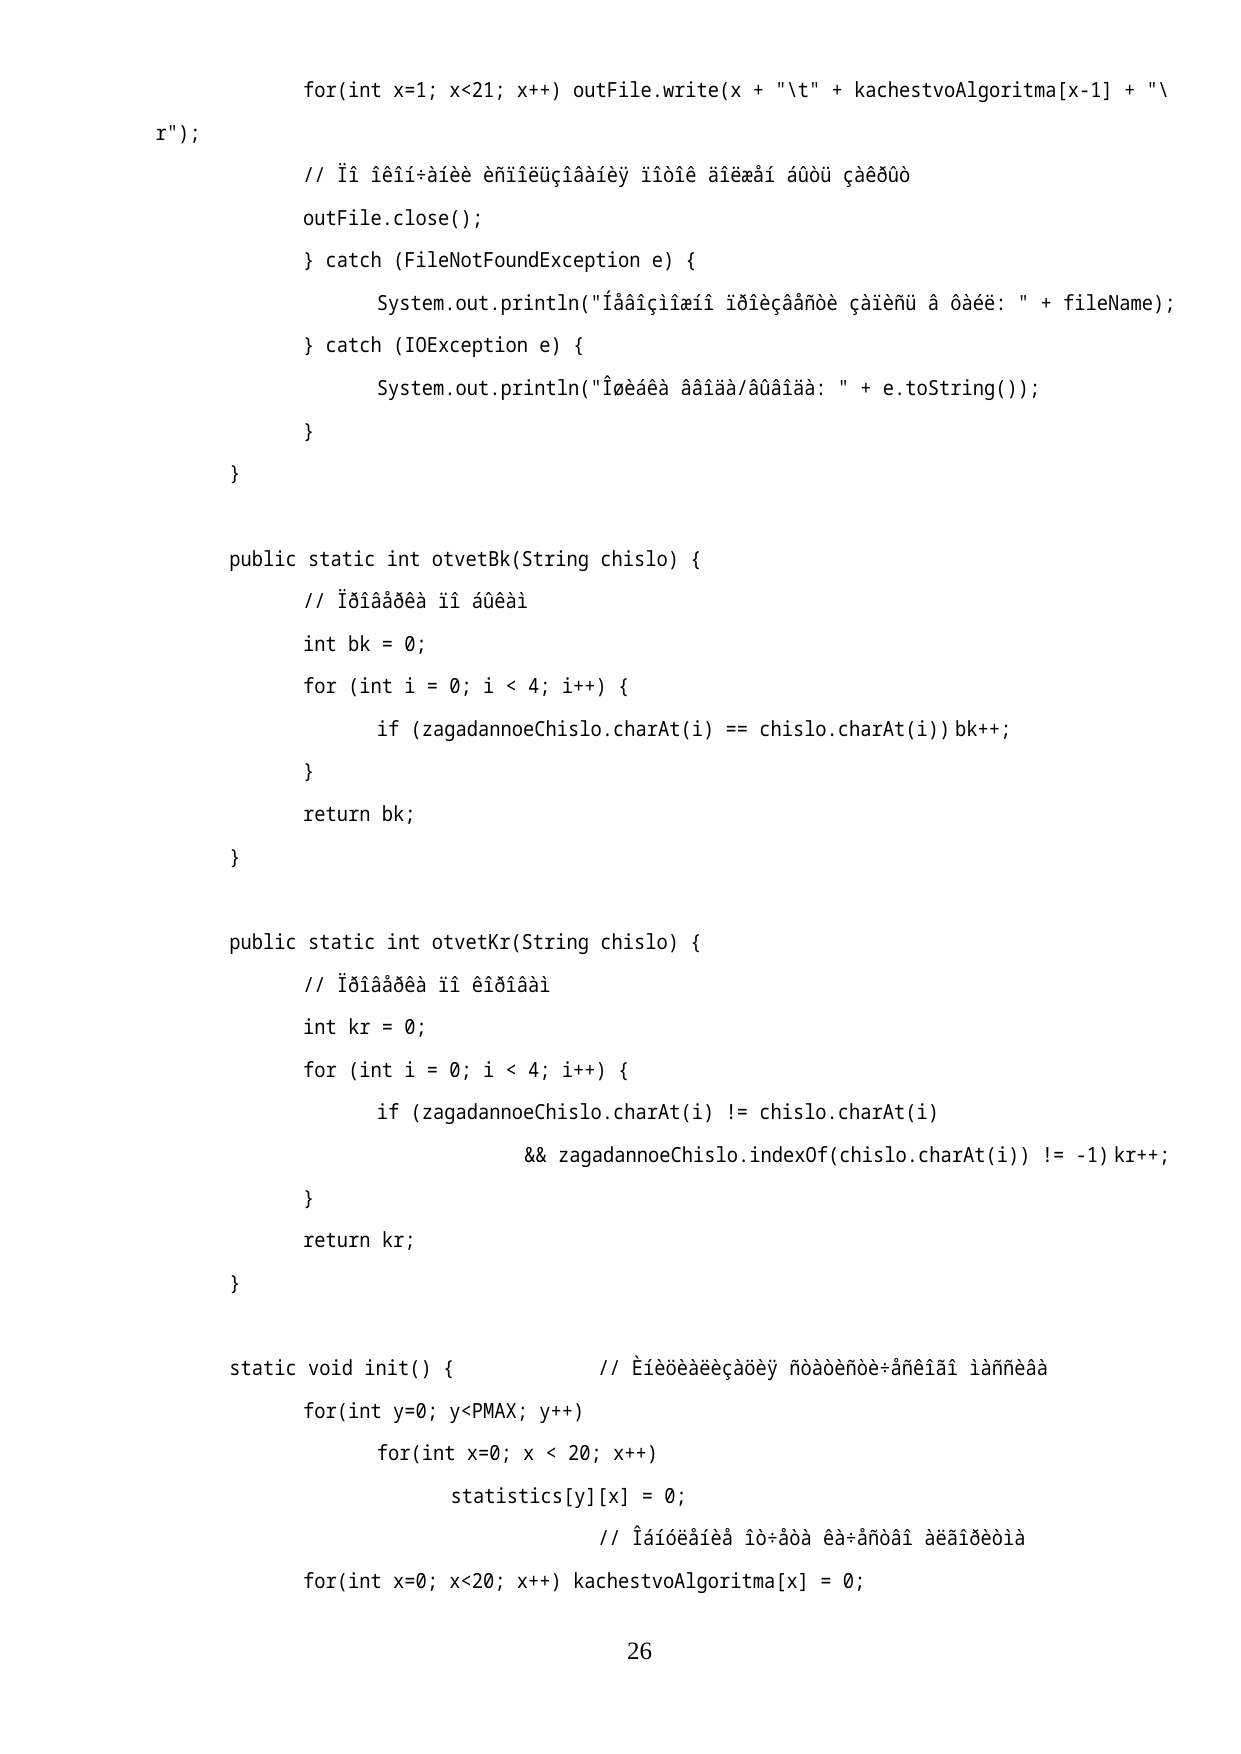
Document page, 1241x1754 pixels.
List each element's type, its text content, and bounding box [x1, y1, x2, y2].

text } catch (FileNotFoundException e) { [155, 245, 1181, 274]
text static void init() { // Èíèöèàëèçàöèÿ ñòàòèñòè÷åñêîãî ìàññèâà [155, 1353, 1181, 1382]
text // Ïðîâåðêà ïî êîðîâàì [155, 970, 1181, 998]
text // Ïî îêîí÷àíèè èñïîëüçîâàíèÿ ïîòîê äîëæåí áûòü çàêðûò [155, 160, 1181, 189]
text public static int otvetBk(String chislo) { [155, 544, 1181, 572]
text for(int x=0; x<20; x++) kachestvoAlgoritma[x] = 0; [155, 1566, 1181, 1594]
text if (zagadannoeChislo.charAt(i) == chislo.charAt(i)) bk++; [155, 714, 1181, 742]
text // Îáíóëåíèå îò÷åòà êà÷åñòâî àëãîðèòìà [155, 1523, 1181, 1552]
text int kr = 0; [155, 1012, 1181, 1041]
text } [155, 1268, 1181, 1296]
text } [155, 458, 1181, 487]
text } [155, 842, 1181, 870]
text for(int y=0; y<PMAX; y++) [155, 1396, 1181, 1424]
text for(int x=0; x < 20; x++) [155, 1438, 1181, 1467]
text } [155, 1183, 1181, 1211]
text // Ïðîâåðêà ïî áûêàì [155, 586, 1181, 615]
text for(int x=1; x<21; x++) outFile.write(x + "\t" + kachestvoAlgoritma[x-1] + "\r"); [155, 75, 1181, 146]
text if (zagadannoeChislo.charAt(i) != chislo.charAt(i) [155, 1097, 1181, 1126]
text return bk; [155, 799, 1181, 828]
text for (int i = 0; i < 4; i++) { [155, 1055, 1181, 1083]
text int bk = 0; [155, 629, 1181, 657]
text } catch (IOException e) { [155, 331, 1181, 359]
text public static int otvetKr(String chislo) { [155, 927, 1181, 956]
text } [155, 757, 1181, 785]
text } [155, 416, 1181, 444]
text && zagadannoeChislo.indexOf(chislo.charAt(i)) != -1) kr++; [155, 1140, 1181, 1168]
text System.out.println("Îøèáêà ââîäà/âûâîäà: " + e.toString()); [155, 373, 1181, 402]
text statistics[y][x] = 0; [155, 1481, 1181, 1509]
text outFile.close(); [155, 203, 1181, 231]
text return kr; [155, 1225, 1181, 1254]
text System.out.println("Íåâîçìîæíî ïðîèçâåñòè çàïèñü â ôàéë: " + fileName); [155, 288, 1181, 316]
text for (int i = 0; i < 4; i++) { [155, 671, 1181, 700]
